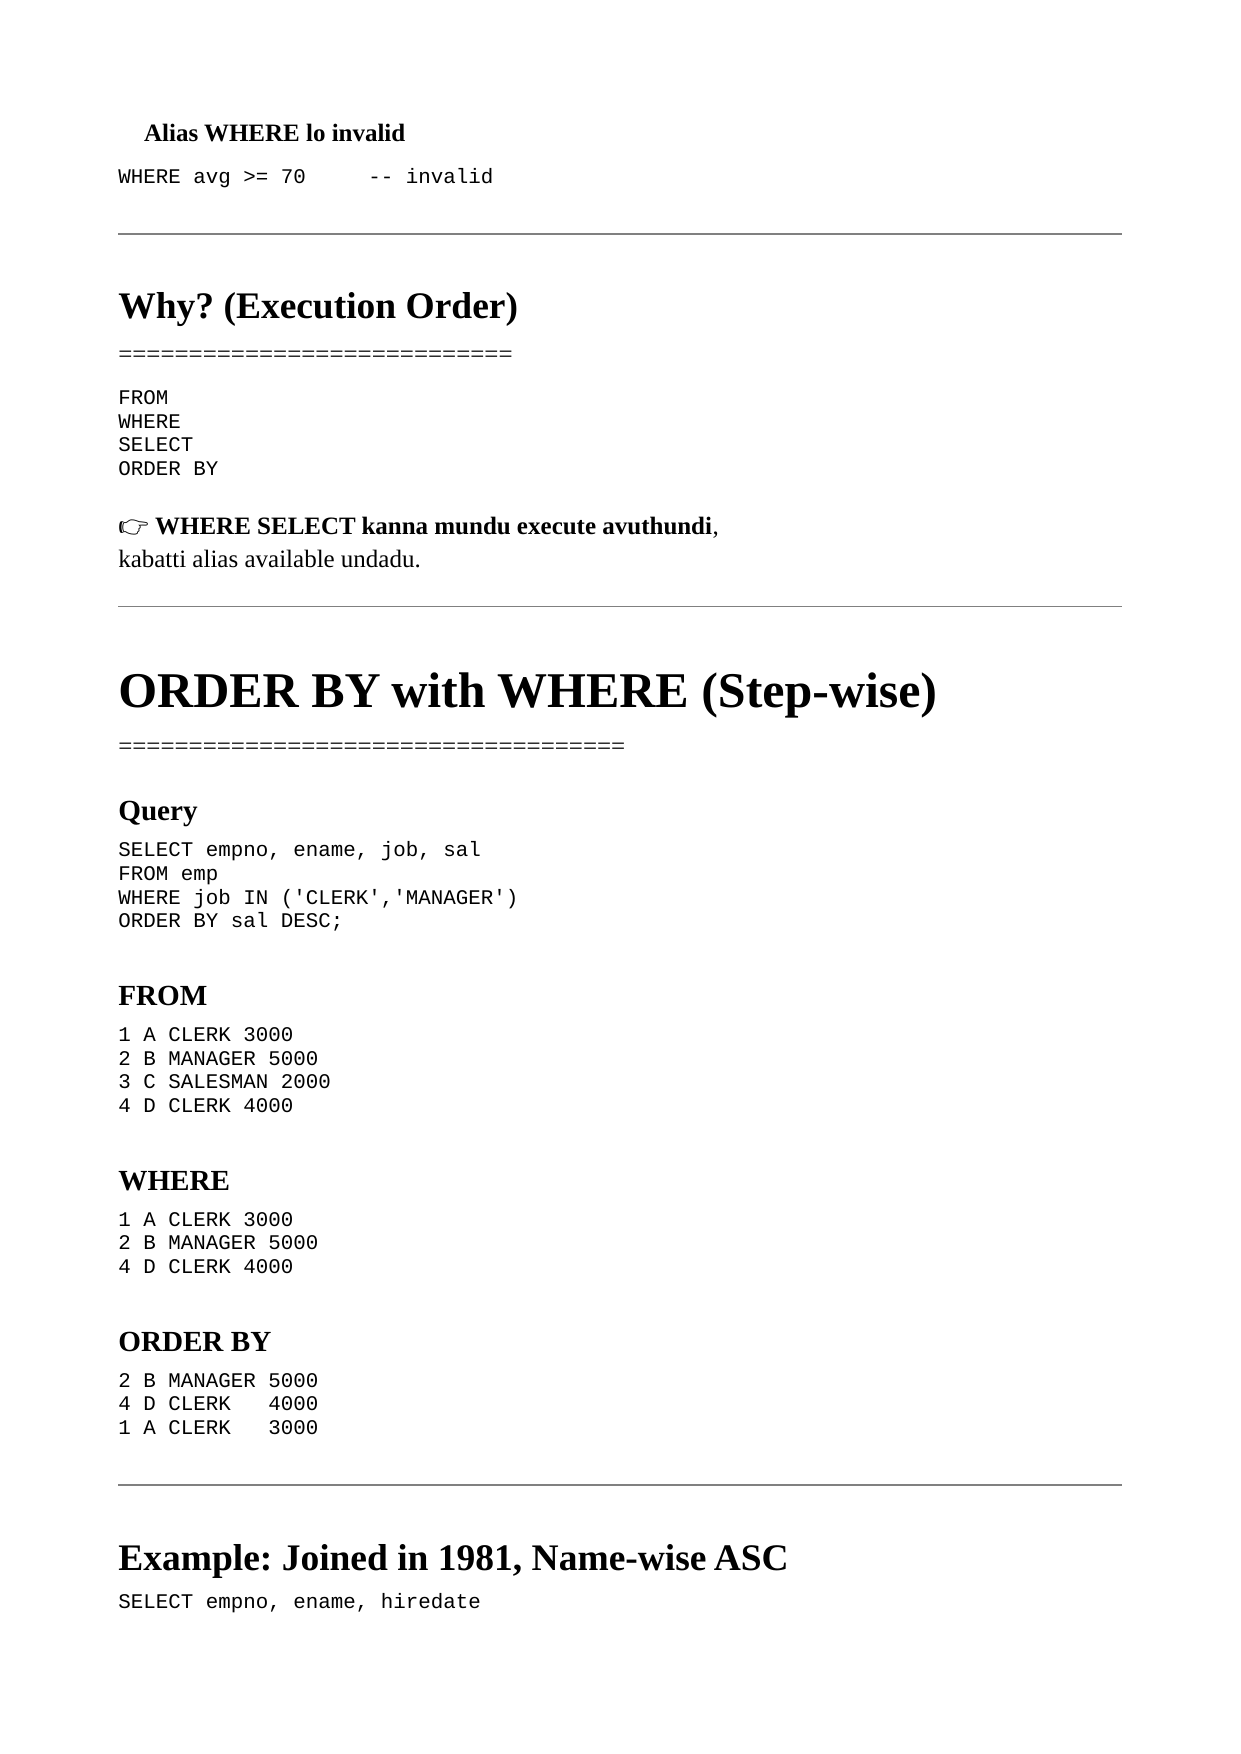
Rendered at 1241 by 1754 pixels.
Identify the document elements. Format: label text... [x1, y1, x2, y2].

text WHERE avg >= 70 -- invalid [118, 166, 1122, 189]
text 3 C SALESMAN 2000 [118, 1071, 1122, 1095]
text 4 D CLERK 4000 [118, 1256, 1122, 1280]
text 2 B MANAGER 5000 [118, 1370, 1122, 1393]
text WHERE [118, 411, 1122, 434]
text WHERE job IN ('CLERK','MANAGER') [118, 887, 1122, 910]
text 1 A CLERK 3000 [118, 1024, 1122, 1048]
subtitle Why? (Execution Order) [118, 284, 1122, 327]
text 👉 WHERE SELECT kanna mundu execute avuthundi, kabatti alias available undadu. [118, 511, 1122, 573]
text ORDER BY sal DESC; [118, 910, 1122, 934]
text SELECT empno, ename, hiredate [118, 1591, 1122, 1614]
text SELECT [118, 434, 1122, 458]
subtitle ORDER BY with WHERE (Step-wise) [118, 661, 1122, 719]
text ============================ [118, 339, 1122, 368]
subtitle ORDER BY [118, 1324, 1122, 1357]
subtitle FROM [118, 978, 1122, 1012]
text SELECT empno, ename, job, sal [118, 839, 1122, 863]
text 📌 Alias WHERE lo invalid [118, 118, 1122, 147]
text ORDER BY [118, 458, 1122, 482]
subtitle Query [118, 793, 1122, 827]
subtitle Example: Joined in 1981, Name-wise ASC [118, 1535, 1122, 1578]
text FROM emp [118, 863, 1122, 887]
text ==================================== [118, 731, 1122, 760]
text 4 D CLERK 4000 [118, 1393, 1122, 1417]
text 2 B MANAGER 5000 [118, 1232, 1122, 1256]
text 2 B MANAGER 5000 [118, 1048, 1122, 1071]
text 4 D CLERK 4000 [118, 1095, 1122, 1119]
text FROM [118, 387, 1122, 411]
subtitle WHERE [118, 1163, 1122, 1196]
text 1 A CLERK 3000 [118, 1417, 1122, 1441]
text 1 A CLERK 3000 [118, 1209, 1122, 1232]
